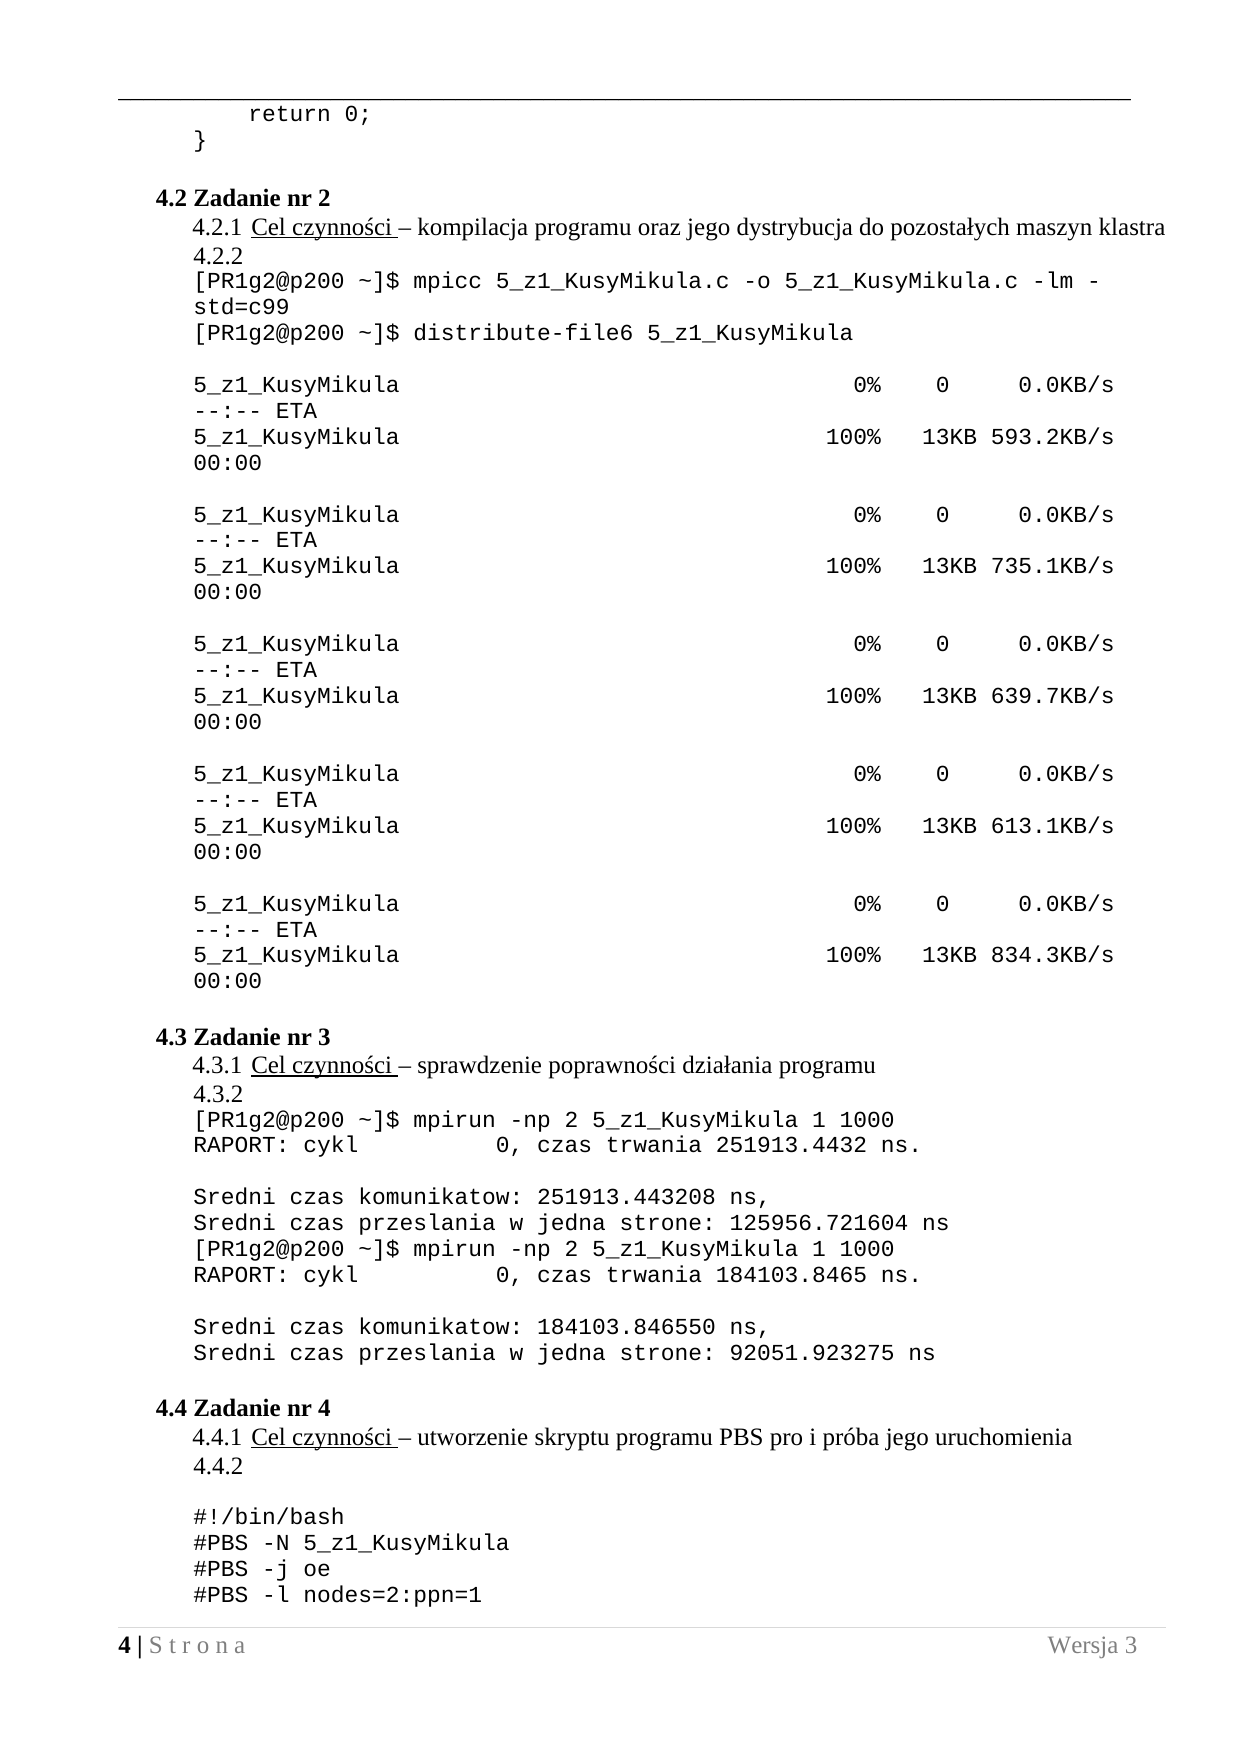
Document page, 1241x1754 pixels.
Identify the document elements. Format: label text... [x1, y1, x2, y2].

text 5_z1_KusyMikula 100% 13KB 639.7KB/s 00:00 [193, 684, 1166, 736]
text Sredni czas komunikatow: 251913.443208 ns, [193, 1186, 1166, 1212]
text 5_z1_KusyMikula 0% 0 0.0KB/s --:-- ETA 5_z1_KusyMikula 100% 13KB 834.3KB/s 00:00 [193, 866, 1166, 996]
text [PR1g2@p200 ~]$ mpirun -np 2 5_z1_KusyMikula 1 1000 [193, 1108, 1166, 1134]
text 5_z1_KusyMikula 100% 13KB 613.1KB/s 00:00 [193, 814, 1166, 866]
list Cel czynności – kompilacja programu oraz jego dystrybucja do pozostałych maszyn klastra [192, 212, 1181, 241]
text 5_z1_KusyMikula 100% 13KB 593.2KB/s 00:00 [193, 425, 1166, 477]
text 5_z1_KusyMikula 0% 0 0.0KB/s --:-- ETA [193, 373, 1166, 425]
text RAPORT: cykl 0, czas trwania 184103.8465 ns. [193, 1263, 1166, 1289]
text Sredni czas komunikatow: 184103.846550 ns, [193, 1315, 1166, 1341]
text RAPORT: cykl 0, czas trwania 251913.4432 ns. [193, 1134, 1166, 1160]
text return 0; [193, 103, 1166, 128]
text } [193, 128, 1166, 154]
text 5_z1_KusyMikula 0% 0 0.0KB/s --:-- ETA [193, 762, 1166, 814]
text [PR1g2@p200 ~]$ distribute-file6 5_z1_KusyMikula [193, 321, 1166, 347]
text #!/bin/bash [193, 1505, 1166, 1531]
text #PBS -j oe [193, 1557, 1166, 1583]
list Zadanie nr 3 [156, 1022, 1181, 1050]
text [PR1g2@p200 ~]$ mpicc 5_z1_KusyMikula.c -o 5_z1_KusyMikula.c -lm -std=c99 [193, 269, 1166, 321]
text 5_z1_KusyMikula 0% 0 0.0KB/s --:-- ETA [193, 633, 1166, 684]
list Zadanie nr 4 [156, 1393, 1181, 1422]
text #PBS -N 5_z1_KusyMikula [193, 1531, 1166, 1557]
list Cel czynności – sprawdzenie poprawności działania programu [192, 1050, 1181, 1079]
text #PBS -l nodes=2:ppn=1 [193, 1583, 1166, 1609]
text Sredni czas przeslania w jedna strone: 125956.721604 ns [193, 1212, 1166, 1238]
text 5_z1_KusyMikula 100% 13KB 735.1KB/s 00:00 [193, 555, 1166, 607]
text Sredni czas przeslania w jedna strone: 92051.923275 ns [193, 1341, 1166, 1367]
text 5_z1_KusyMikula 0% 0 0.0KB/s --:-- ETA [193, 503, 1166, 555]
text [PR1g2@p200 ~]$ mpirun -np 2 5_z1_KusyMikula 1 1000 [193, 1238, 1166, 1263]
list Cel czynności – utworzenie skryptu programu PBS pro i próba jego uruchomienia [192, 1422, 1181, 1451]
list Zadanie nr 2 [156, 183, 1181, 212]
